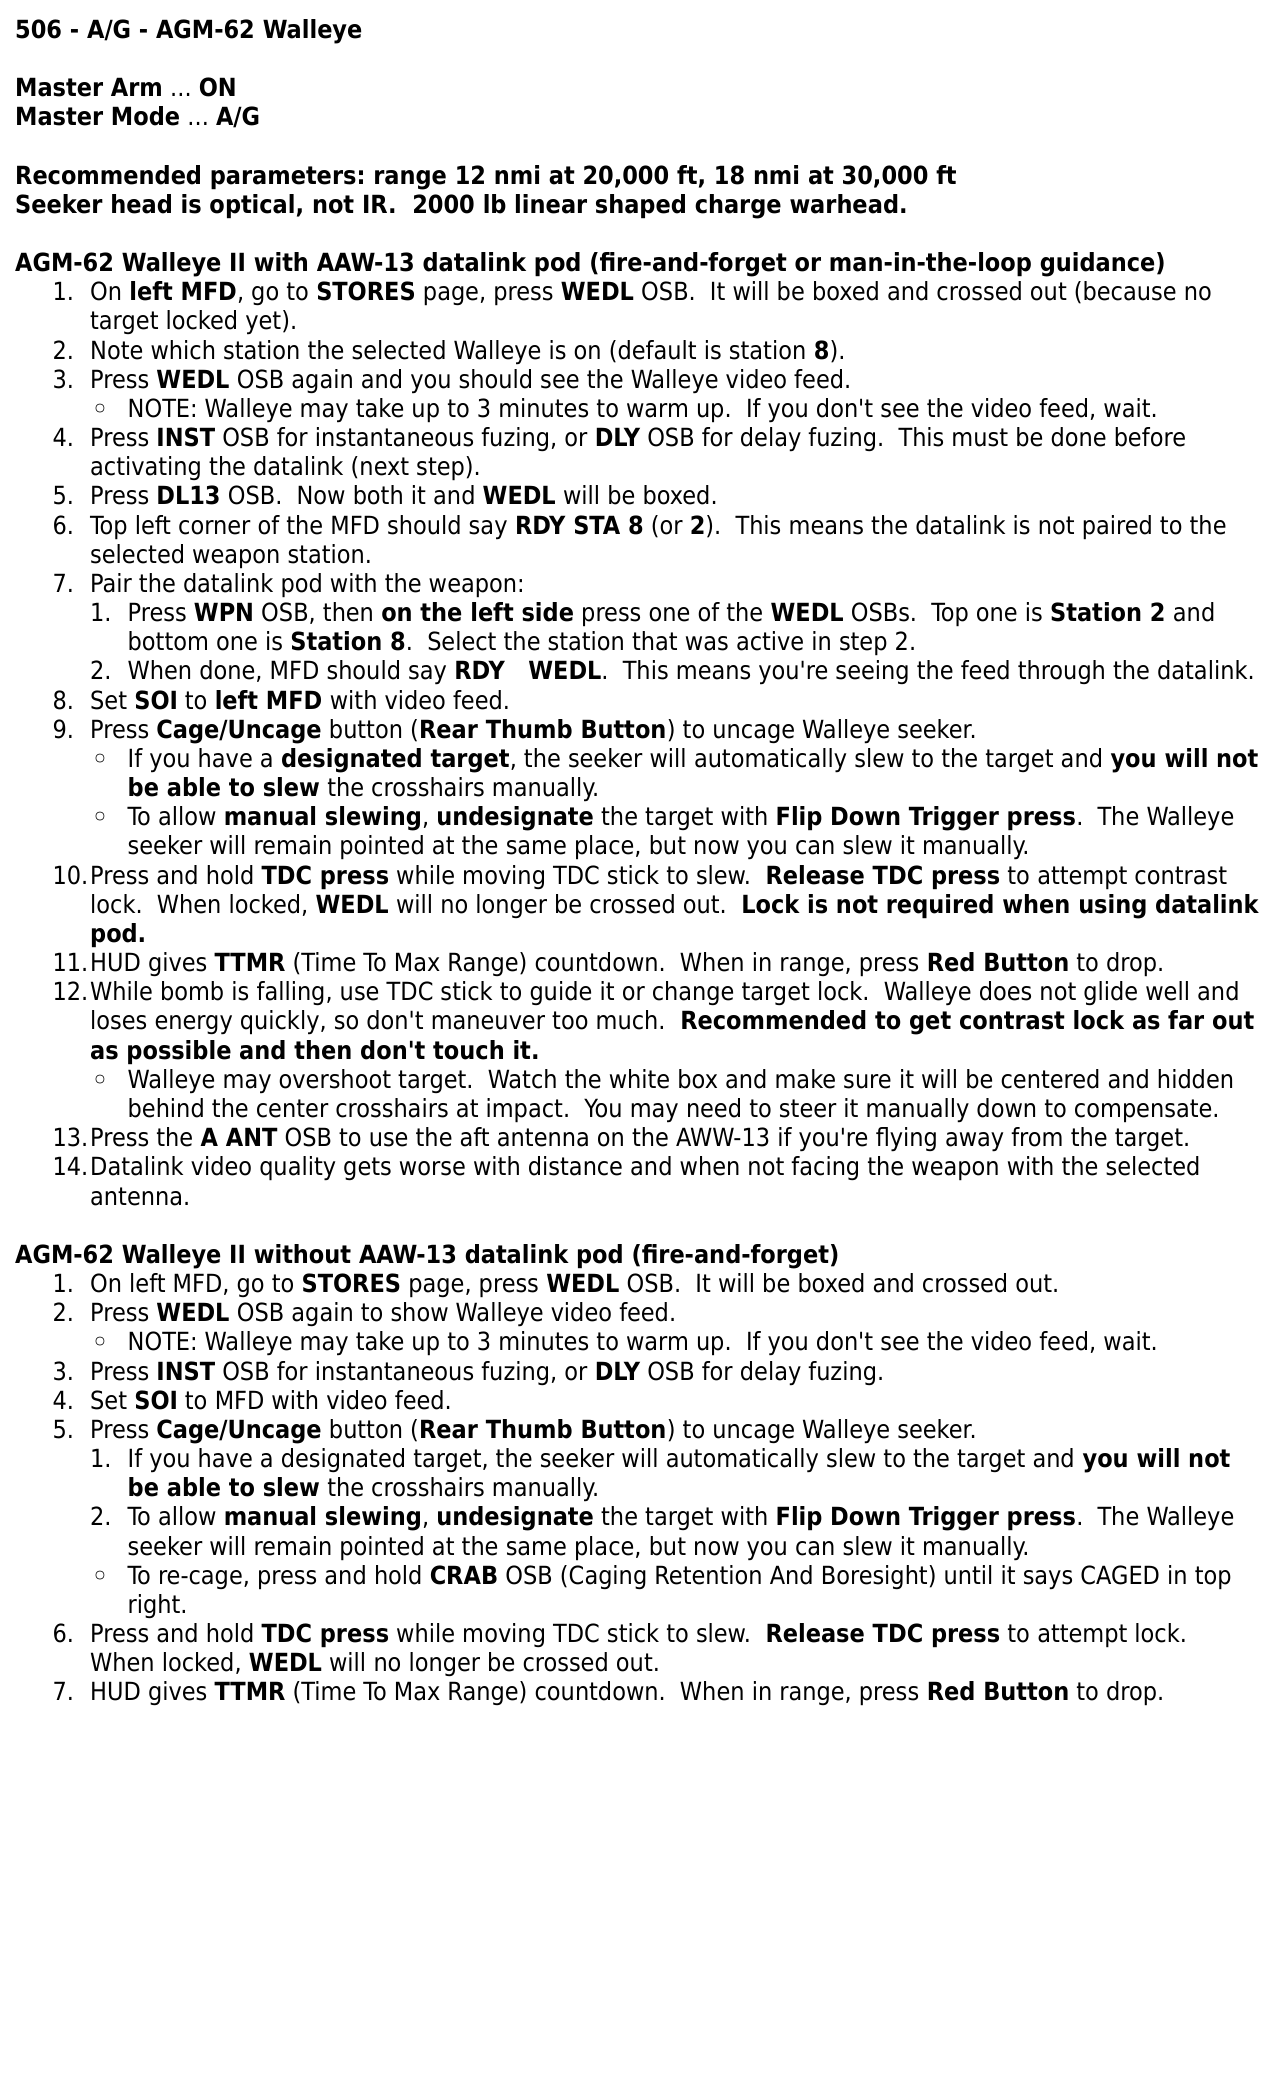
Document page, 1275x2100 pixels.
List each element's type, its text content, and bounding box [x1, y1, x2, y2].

text AGM-62 Walleye II with AAW-13 datalink pod (fire-and-forget or man-in-the-loop guidance) [15, 248, 1260, 277]
list On left MFD, go to STORES page, press WEDL OSB. It will be boxed and crossed out. [52, 1269, 1260, 1298]
list Press the A ANT OSB to use the aft antenna on the AWW-13 if you're flying away from the target. [52, 1123, 1260, 1152]
list HUD gives TTMR (Time To Max Range) countdown. When in range, press Red Button to drop. [52, 948, 1260, 977]
list Press DL13 OSB. Now both it and WEDL will be boxed. [52, 482, 1260, 511]
list To allow manual slewing, undesignate the target with Flip Down Trigger press. The Walleye seeker will remain pointed at the same place, but now you can slew it manually. [90, 802, 1260, 861]
list Datalink video quality gets worse with distance and when not facing the weapon with the selected antenna. [52, 1152, 1260, 1211]
list Pair the datalink pod with the weapon: [52, 569, 1260, 598]
list When done, MFD should say RDY WEDL. This means you're seeing the feed through the datalink. [90, 657, 1260, 686]
list Walleye may overshoot target. Watch the white box and make sure it will be centered and hidden behind the center crosshairs at impact. You may need to steer it manually down to compensate. [90, 1065, 1260, 1123]
list To re-cage, press and hold CRAB OSB (Caging Retention And Boresight) until it says CAGED in top right. [90, 1561, 1260, 1619]
list Set SOI to left MFD with video feed. [52, 686, 1260, 715]
list Press Cage/Uncage button (Rear Thumb Button) to uncage Walleye seeker. [52, 1415, 1260, 1444]
list NOTE: Walleye may take up to 3 minutes to warm up. If you don't see the video feed, wait. [90, 394, 1260, 423]
list Top left corner of the MFD should say RDY STA 8 (or 2). This means the datalink is not paired to the selected weapon station. [52, 511, 1260, 569]
list If you have a designated target, the seeker will automatically slew to the target and you will not be able to slew the crosshairs manually. [90, 1444, 1260, 1502]
list While bomb is falling, use TDC stick to guide it or change target lock. Walleye does not glide well and loses energy quickly, so don't maneuver too much. Recommended to get contrast lock as far out as possible and then don't touch it. [52, 977, 1260, 1065]
list Press INST OSB for instantaneous fuzing, or DLY OSB for delay fuzing. [52, 1357, 1260, 1386]
list Set SOI to MFD with video feed. [52, 1386, 1260, 1415]
text Master Mode ... A/G [15, 102, 1260, 132]
text AGM-62 Walleye II without AAW-13 datalink pod (fire-and-forget) [15, 1240, 1260, 1269]
text Master Arm ... ON [15, 73, 1260, 102]
list To allow manual slewing, undesignate the target with Flip Down Trigger press. The Walleye seeker will remain pointed at the same place, but now you can slew it manually. [90, 1502, 1260, 1561]
list HUD gives TTMR (Time To Max Range) countdown. When in range, press Red Button to drop. [52, 1677, 1260, 1707]
list Note which station the selected Walleye is on (default is station 8). [52, 336, 1260, 365]
text Seeker head is optical, not IR. 2000 lb linear shaped charge warhead. [15, 190, 1260, 219]
text 506 - A/G - AGM-62 Walleye [15, 15, 1260, 44]
list On left MFD, go to STORES page, press WEDL OSB. It will be boxed and crossed out (because no target locked yet). [52, 277, 1260, 336]
list Press INST OSB for instantaneous fuzing, or DLY OSB for delay fuzing. This must be done before activating the datalink (next step). [52, 423, 1260, 482]
text Recommended parameters: range 12 nmi at 20,000 ft, 18 nmi at 30,000 ft [15, 161, 1260, 190]
list Press WPN OSB, then on the left side press one of the WEDL OSBs. Top one is Station 2 and bottom one is Station 8. Select the station that was active in step 2. [90, 598, 1260, 657]
list NOTE: Walleye may take up to 3 minutes to warm up. If you don't see the video feed, wait. [90, 1327, 1260, 1357]
list If you have a designated target, the seeker will automatically slew to the target and you will not be able to slew the crosshairs manually. [90, 744, 1260, 802]
list Press Cage/Uncage button (Rear Thumb Button) to uncage Walleye seeker. [52, 715, 1260, 744]
list Press WEDL OSB again and you should see the Walleye video feed. [52, 365, 1260, 394]
list Press WEDL OSB again to show Walleye video feed. [52, 1298, 1260, 1327]
list Press and hold TDC press while moving TDC stick to slew. Release TDC press to attempt contrast lock. When locked, WEDL will no longer be crossed out. Lock is not required when using datalink pod. [52, 861, 1260, 948]
list Press and hold TDC press while moving TDC stick to slew. Release TDC press to attempt lock. When locked, WEDL will no longer be crossed out. [52, 1619, 1260, 1677]
